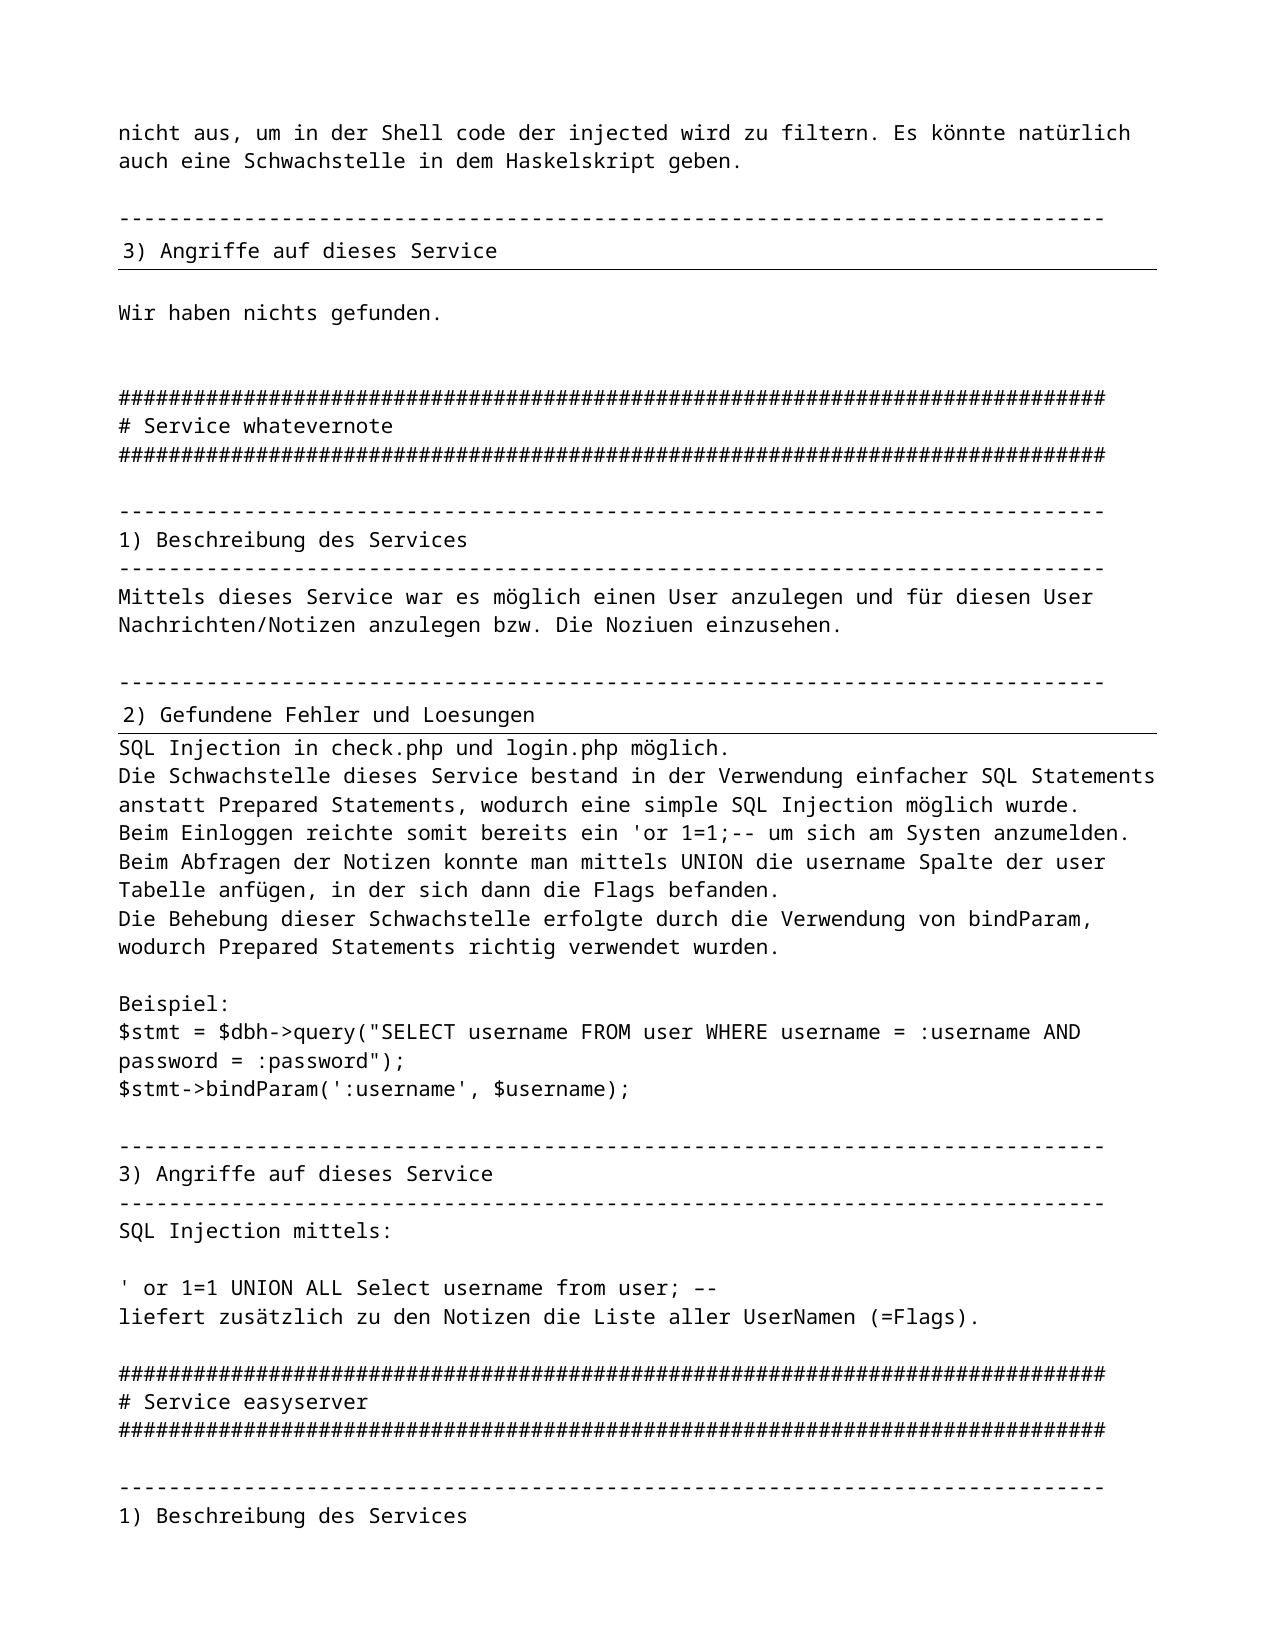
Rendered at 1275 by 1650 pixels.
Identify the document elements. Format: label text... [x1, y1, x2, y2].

text 3) Angriffe auf dieses Service [118, 232, 1157, 269]
text liefert zusätzlich zu den Notizen die Liste aller UserNamen (=Flags). [118, 1302, 1157, 1330]
text $stmt->bindParam(':username', $username); [118, 1074, 1157, 1103]
text Mittels dieses Service war es möglich einen User anzulegen und für diesen User Nachrichten/Notizen anzulegen bzw. Die Noziuen einzusehen. [118, 582, 1157, 639]
text Beispiel: [118, 989, 1157, 1017]
text ------------------------------------------------------------------------------- [118, 1188, 1157, 1216]
text ' or 1=1 UNION ALL Select username from user; –- [118, 1273, 1157, 1302]
text SQL Injection in check.php und login.php möglich. [118, 734, 1157, 761]
text # Service whatevernote [118, 411, 1157, 440]
text ############################################################################### [118, 383, 1157, 411]
text 1) Beschreibung des Services [118, 525, 1157, 553]
text ------------------------------------------------------------------------------- [118, 203, 1157, 232]
text 2) Gefundene Fehler und Loesungen [118, 696, 1157, 733]
text ------------------------------------------------------------------------------- [118, 1131, 1157, 1159]
text 1) Beschreibung des Services [118, 1501, 1157, 1529]
text ------------------------------------------------------------------------------- [118, 497, 1157, 525]
text Die Schwachstelle dieses Service bestand in der Verwendung einfacher SQL Statements anstatt Prepared Statements, wodurch eine simple SQL Injection möglich wurde. [118, 761, 1157, 818]
text 3) Angriffe auf dieses Service [118, 1159, 1157, 1188]
text SQL Injection mittels: [118, 1216, 1157, 1245]
text ------------------------------------------------------------------------------- [118, 667, 1157, 696]
text ############################################################################### [118, 1416, 1157, 1444]
text # Service easyserver [118, 1387, 1157, 1416]
text Beim Einloggen reichte somit bereits ein 'or 1=1;-- um sich am Systen anzumelden. Beim Abfragen der Notizen konnte man mittels UNION die username Spalte der user Tabelle anfügen, in der sich dann die Flags befanden. [118, 818, 1157, 904]
text nicht aus, um in der Shell code der injected wird zu filtern. Es könnte natürlich auch eine Schwachstelle in dem Haskelskript geben. [118, 118, 1157, 175]
text ############################################################################### [118, 1359, 1157, 1387]
text ------------------------------------------------------------------------------- [118, 1472, 1157, 1501]
text Wir haben nichts gefunden. [118, 298, 1157, 326]
text ------------------------------------------------------------------------------- [118, 553, 1157, 582]
text ############################################################################### [118, 440, 1157, 468]
text $stmt = $dbh->query("SELECT username FROM user WHERE username = :username AND password = :password"); [118, 1017, 1157, 1074]
text Die Behebung dieser Schwachstelle erfolgte durch die Verwendung von bindParam, wodurch Prepared Statements richtig verwendet wurden. [118, 904, 1157, 961]
